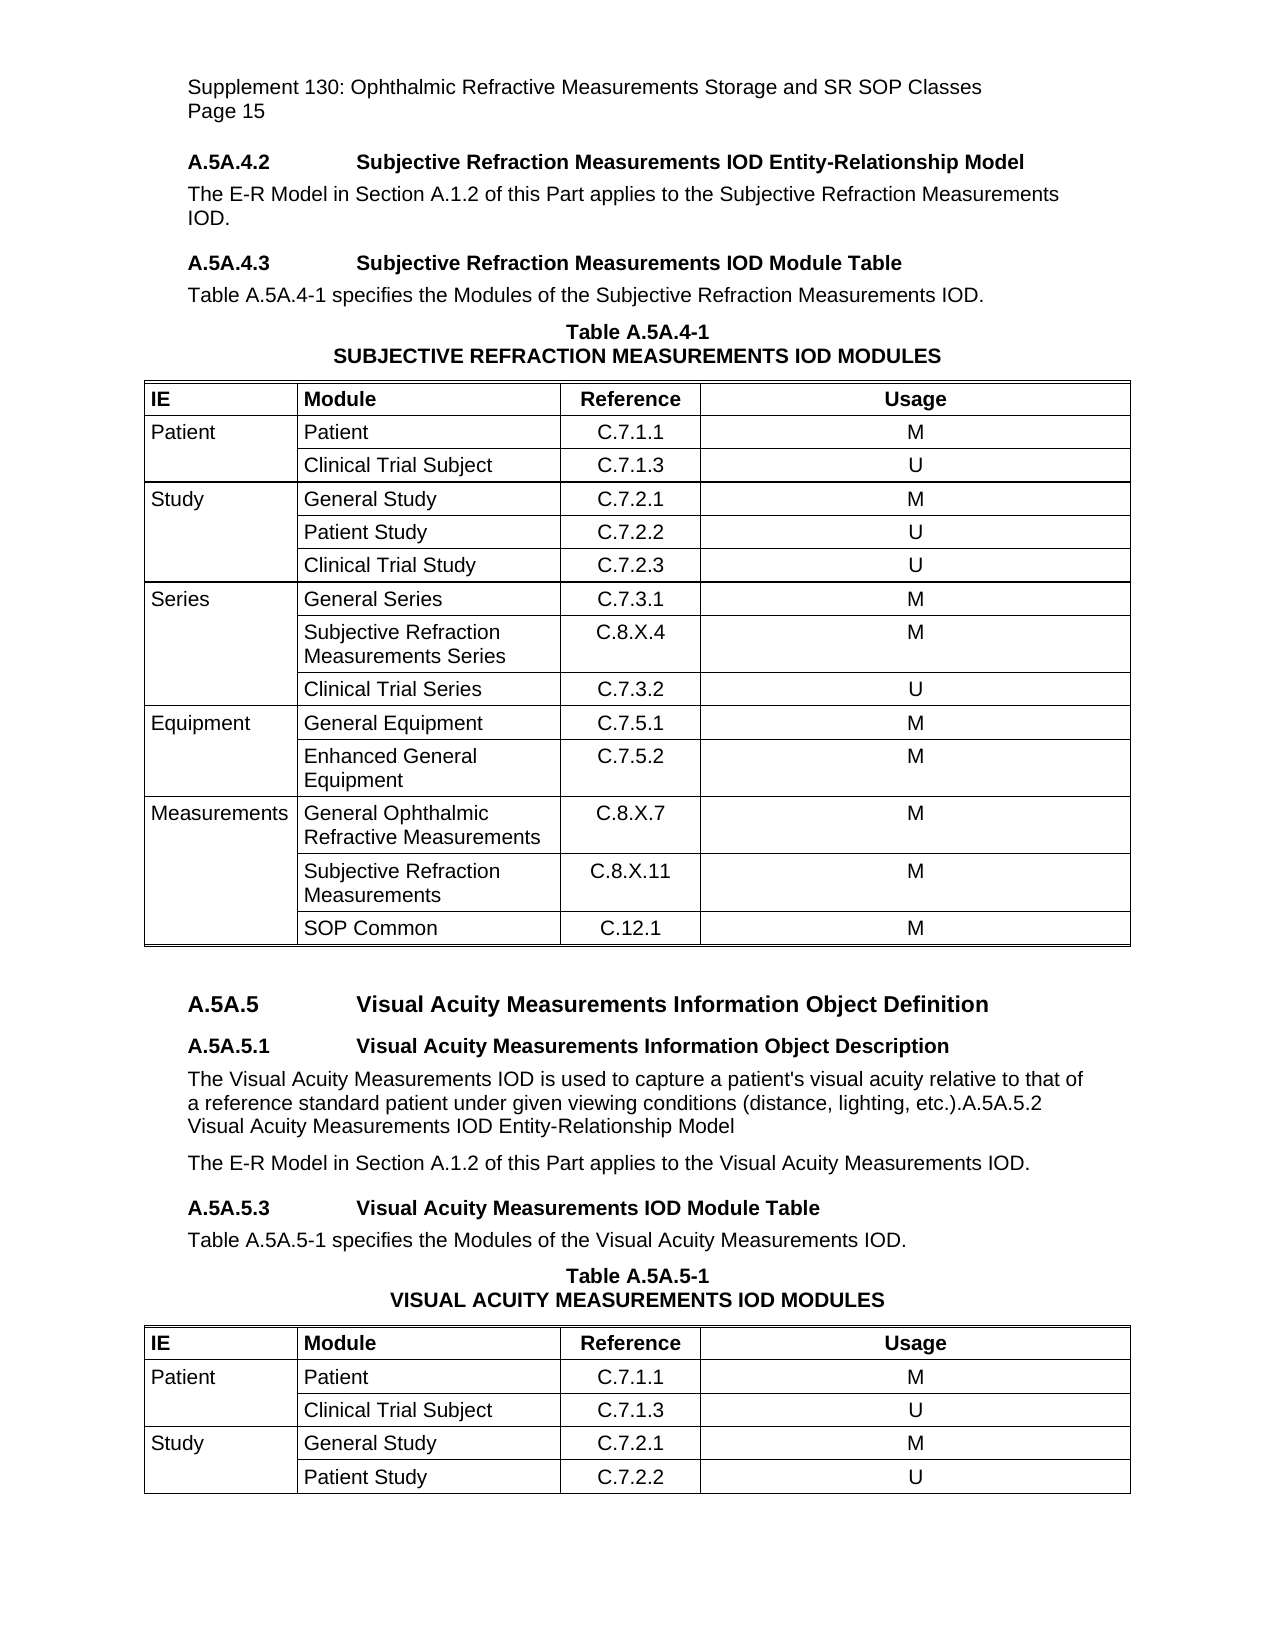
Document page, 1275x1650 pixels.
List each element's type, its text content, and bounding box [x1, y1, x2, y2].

table_cell U [701, 1460, 1130, 1493]
table_cell [145, 1393, 297, 1426]
table_header Module [298, 1328, 560, 1359]
table_cell M [701, 740, 1130, 796]
table_cell C.7.3.2 [561, 673, 700, 705]
table_cell C.8.X.4 [561, 616, 700, 672]
table_header Usage [701, 1328, 1130, 1359]
table_header M [701, 706, 1130, 739]
table_cell C.7.2.2 [561, 516, 700, 548]
table_cell Clinical Trial Subject [298, 1394, 560, 1426]
table_header Reference [561, 384, 700, 415]
text The Visual Acuity Measurements IOD is used to capture a patient's visual acuity relative to that of a reference standard patient under given viewing conditions (distance, lighting, etc.).A.5A.5.2 Visual Acuity Measurements IOD Entity-Relationship Model [187, 1066, 1087, 1138]
table_cell M [701, 616, 1130, 672]
table_header Reference [561, 1328, 700, 1359]
table_cell M [701, 1360, 1130, 1393]
table_cell C.7.2.3 [561, 549, 700, 581]
subtitle A.5A.4.3 Subjective Refraction Measurements IOD Module Table [187, 251, 1087, 275]
title Table A.5A.4-1 SUBJECTIVE REFRACTION MEASUREMENTS IOD MODULES [187, 320, 1087, 368]
table_header C.7.2.1 [561, 483, 700, 515]
table_header M [701, 1427, 1130, 1459]
table_cell [145, 911, 297, 944]
table_header General Study [298, 483, 560, 515]
table_header IE [145, 1328, 297, 1359]
table_cell Enhanced General Equipment [298, 740, 560, 796]
table_cell C.12.1 [561, 912, 700, 944]
table_header Usage [701, 384, 1130, 415]
subtitle A.5A.5 Visual Acuity Measurements Information Object Definition [187, 991, 1087, 1017]
subtitle A.5A.5.1 Visual Acuity Measurements Information Object Description [187, 1034, 1087, 1058]
table_cell Measurements [145, 797, 297, 853]
table_header Module [298, 384, 560, 415]
table_cell Patient [145, 416, 297, 448]
table_cell [145, 448, 297, 481]
table_cell M [701, 797, 1130, 853]
table_cell C.7.2.2 [561, 1460, 700, 1493]
table_cell U [701, 1394, 1130, 1426]
table_cell U [701, 516, 1130, 548]
table_cell [145, 853, 297, 911]
table_cell U [701, 549, 1130, 581]
table_header General Series [298, 583, 560, 615]
table_header C.7.3.1 [561, 583, 700, 615]
table_header IE [145, 384, 297, 415]
table_cell C.7.1.1 [561, 416, 700, 448]
table_cell M [701, 416, 1130, 448]
table_cell C.7.1.1 [561, 1360, 700, 1393]
table_cell Clinical Trial Series [298, 673, 560, 705]
table_cell Patient [145, 1360, 297, 1393]
table_cell Patient Study [298, 1460, 560, 1493]
table_cell General Ophthalmic Refractive Measurements [298, 797, 560, 853]
text Table A.5A.5-1 specifies the Modules of the Visual Acuity Measurements IOD. [187, 1228, 1087, 1252]
text Table A.5A.4-1 specifies the Modules of the Subjective Refraction Measurements IOD. [187, 283, 1087, 307]
table_cell U [701, 673, 1130, 705]
table_cell SOP Common [298, 912, 560, 944]
table_cell Series [145, 583, 297, 705]
table_cell Patient [298, 1360, 560, 1393]
table_cell Study [145, 1427, 297, 1493]
table_cell Study [145, 483, 297, 581]
table_cell Clinical Trial Subject [298, 449, 560, 481]
subtitle A.5A.4.2 Subjective Refraction Measurements IOD Entity-Relationship Model [187, 150, 1087, 174]
table_cell Subjective Refraction Measurements Series [298, 616, 560, 672]
table_cell Subjective Refraction Measurements [298, 854, 560, 911]
table_header C.7.5.1 [561, 706, 700, 739]
subtitle A.5A.5.3 Visual Acuity Measurements IOD Module Table [187, 1196, 1087, 1219]
table_header General Study [298, 1427, 560, 1459]
table_header M [701, 583, 1130, 615]
title Table A.5A.5-1 VISUAL ACUITY MEASUREMENTS IOD MODULES [187, 1264, 1087, 1312]
table_header General Equipment [298, 706, 560, 739]
table_cell C.8.X.7 [561, 797, 700, 853]
table_cell Patient [298, 416, 560, 448]
text The E-R Model in Section A.1.2 of this Part applies to the Subjective Refraction Measurements IOD. [187, 182, 1087, 230]
table_cell C.7.1.3 [561, 449, 700, 481]
table_cell Equipment [145, 706, 297, 796]
table_cell M [701, 854, 1130, 911]
table_header M [701, 483, 1130, 515]
table_cell U [701, 449, 1130, 481]
table_cell Clinical Trial Study [298, 549, 560, 581]
table_cell Patient Study [298, 516, 560, 548]
table_cell C.7.1.3 [561, 1394, 700, 1426]
table_cell C.7.5.2 [561, 740, 700, 796]
table_header C.7.2.1 [561, 1427, 700, 1459]
table_cell M [701, 912, 1130, 944]
table_cell C.8.X.11 [561, 854, 700, 911]
text The E-R Model in Section A.1.2 of this Part applies to the Visual Acuity Measurements IOD. [187, 1151, 1087, 1175]
